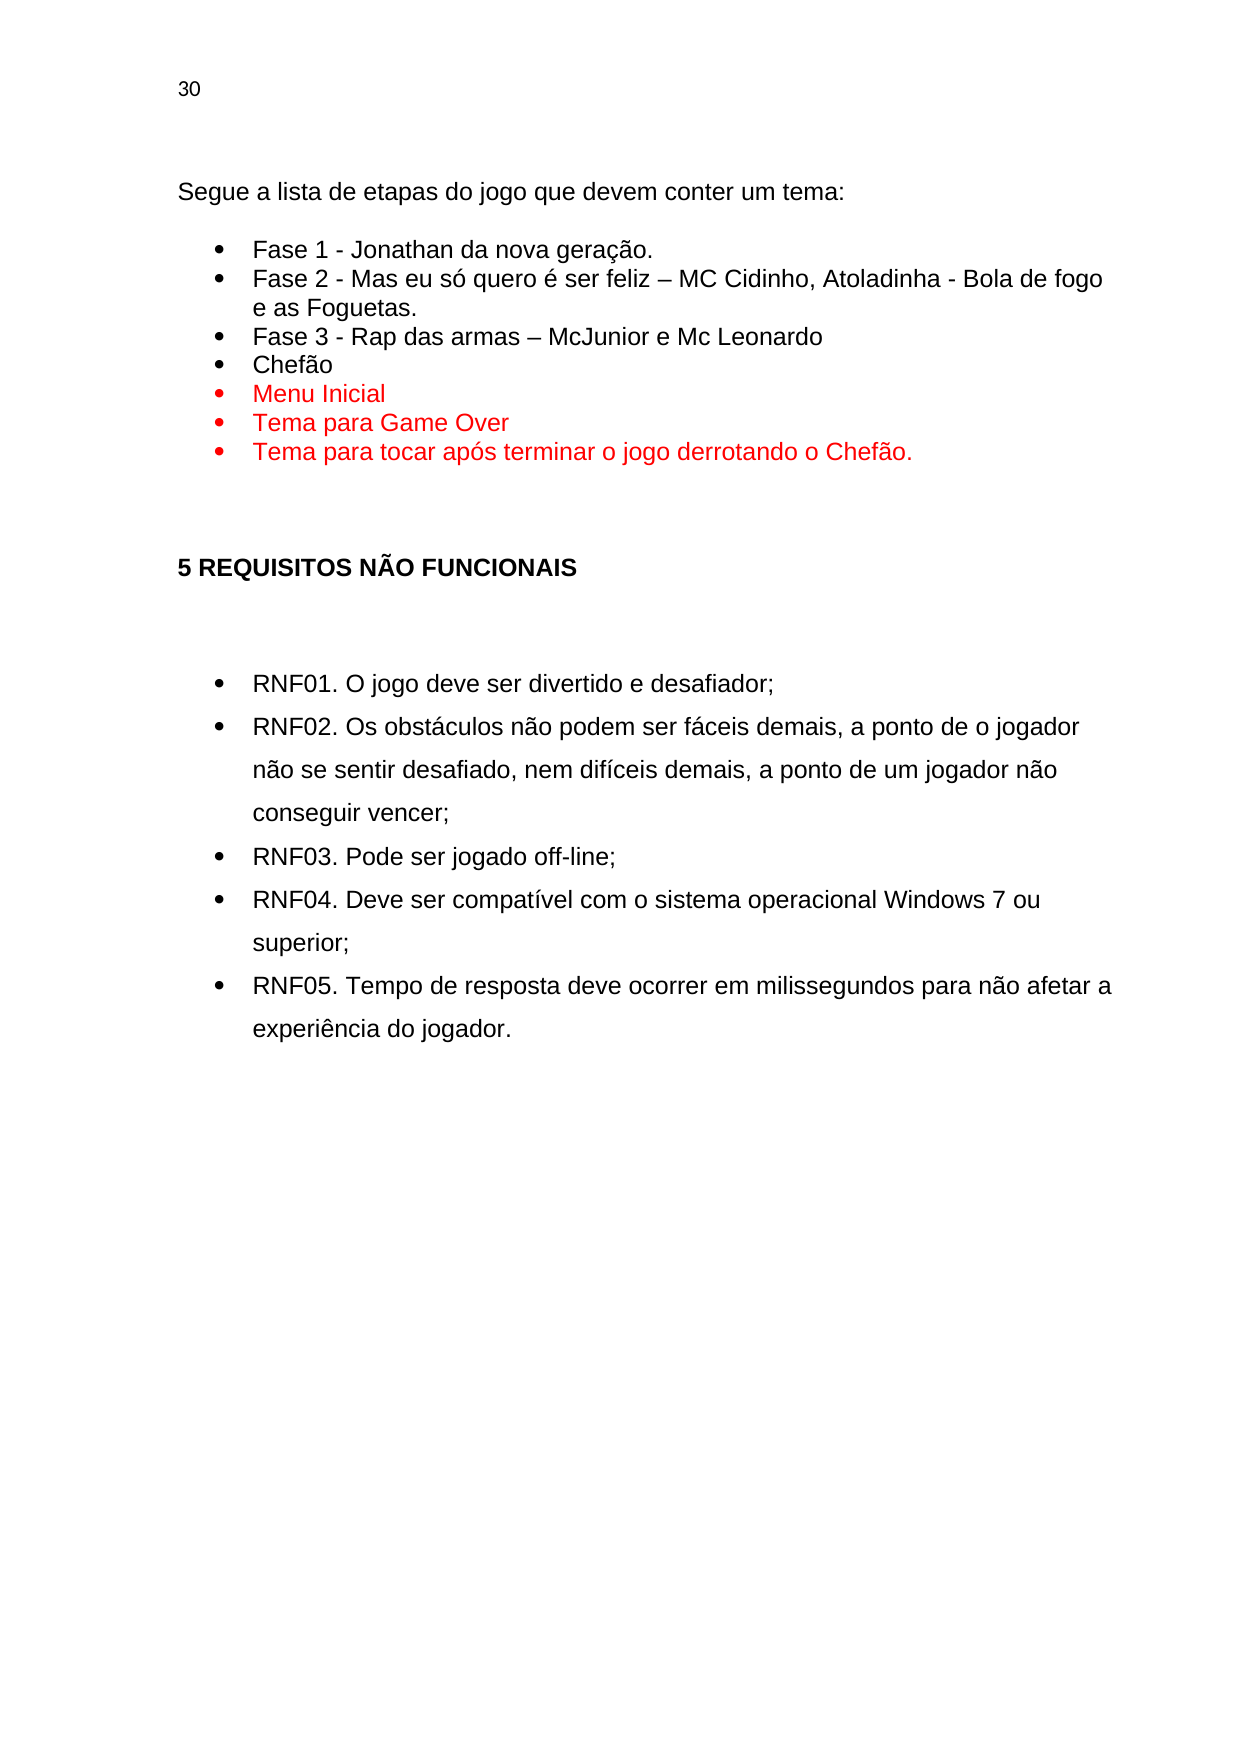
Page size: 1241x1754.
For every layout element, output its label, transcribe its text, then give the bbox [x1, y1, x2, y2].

list Chefão [215, 350, 1122, 379]
list Tema para tocar após terminar o jogo derrotando o Chefão. [215, 437, 1122, 466]
list Fase 1 - Jonathan da nova geração. [215, 235, 1122, 264]
list RNF04. Deve ser compatível com o sistema operacional Windows 7 ou superior; [215, 885, 1122, 957]
list RNF01. O jogo deve ser divertido e desafiador; [215, 669, 1122, 698]
list RNF05. Tempo de resposta deve ocorrer em milissegundos para não afetar a experiência do jogador. [215, 971, 1122, 1043]
list RNF03. Pode ser jogado off-line; [215, 841, 1122, 870]
list Menu Inicial [215, 379, 1122, 408]
list Fase 3 - Rap das armas – McJunior e Mc Leonardo [215, 322, 1122, 350]
list Tema para Game Over [215, 408, 1122, 437]
list Fase 2 - Mas eu só quero é ser feliz – MC Cidinho, Atoladinha - Bola de fogo e as Foguetas. [215, 264, 1122, 322]
text Segue a lista de etapas do jogo que devem conter um tema: [177, 177, 1122, 206]
subtitle 5 REQUISITOS NÃO FUNCIONAIS [177, 553, 1122, 582]
list RNF02. Os obstáculos não podem ser fáceis demais, a ponto de o jogador não se sentir desafiado, nem difíceis demais, a ponto de um jogador não conseguir vencer; [215, 712, 1122, 827]
